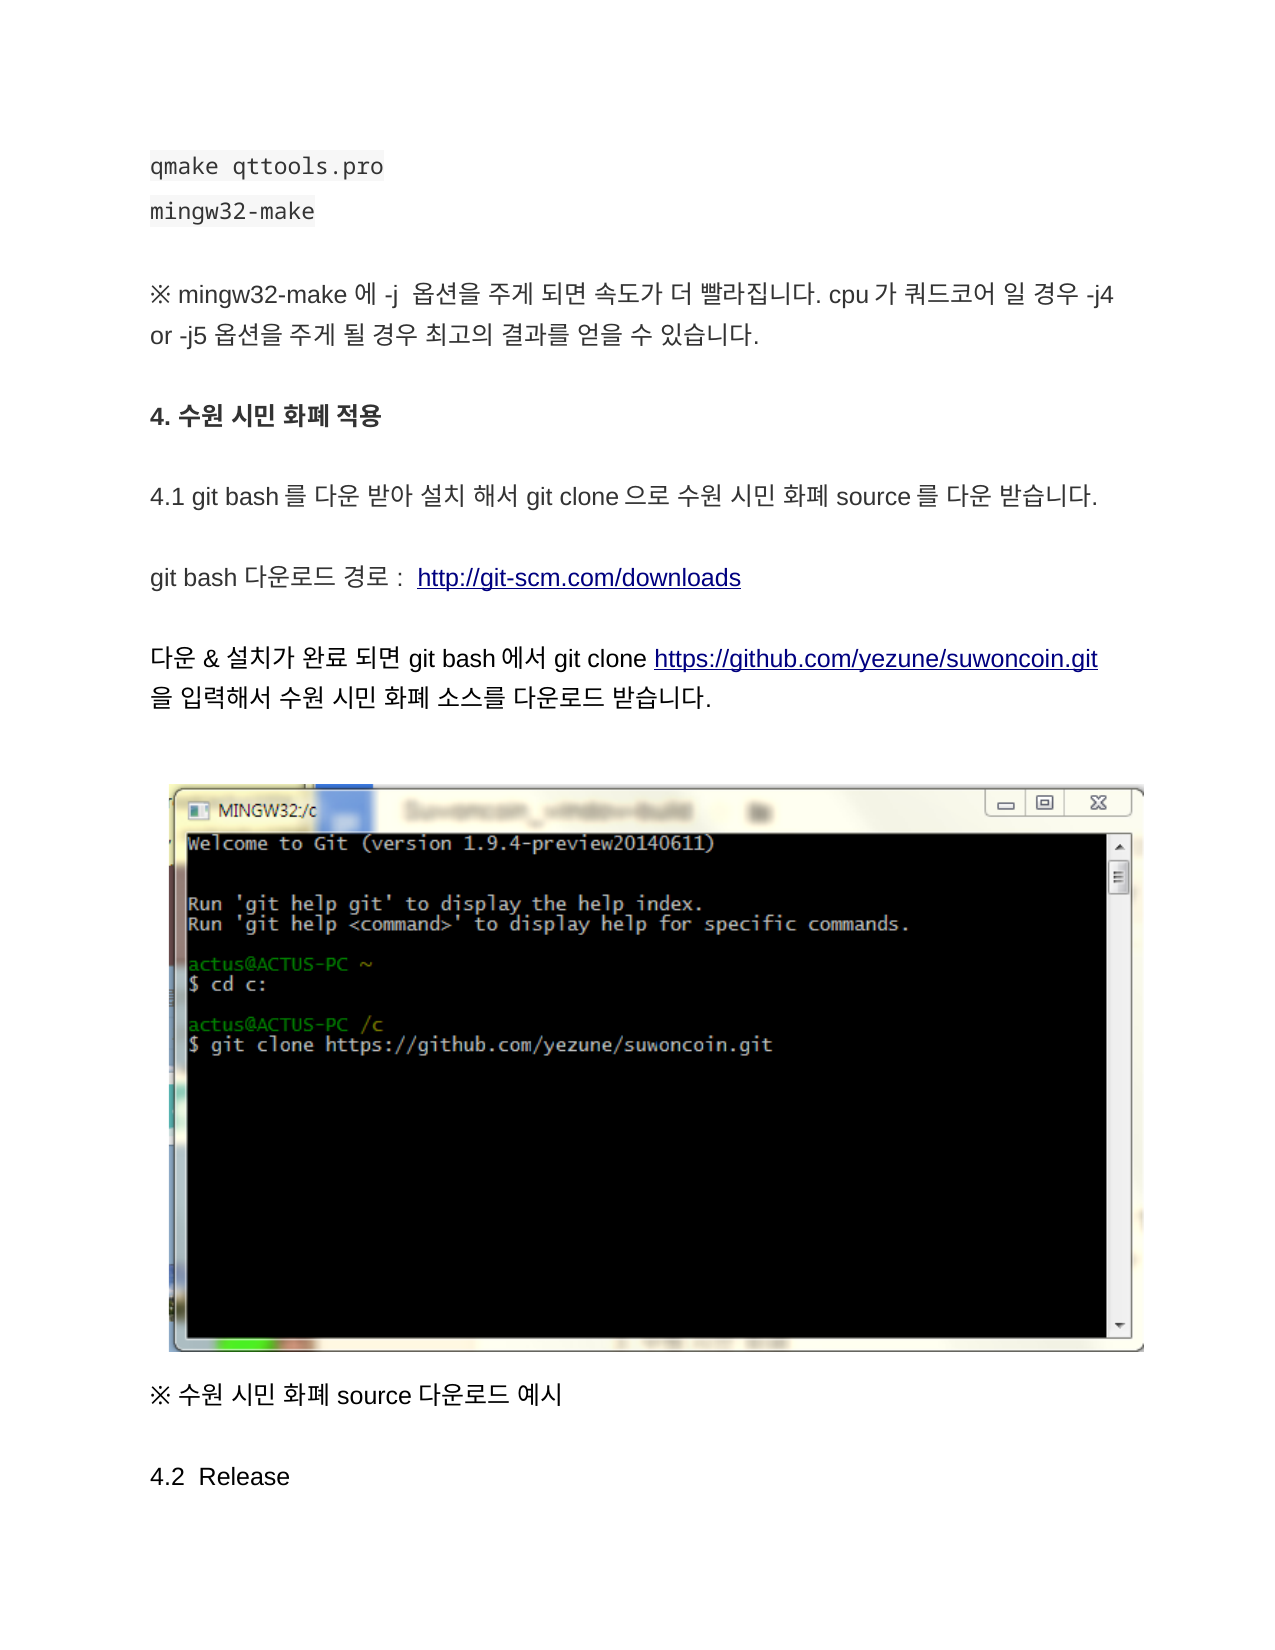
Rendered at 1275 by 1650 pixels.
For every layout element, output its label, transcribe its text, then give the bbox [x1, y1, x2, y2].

text 4.1 git bash를 다운 받아 설치 해서 git clone으로 수원 시민 화폐 source를 다운 받습니다. [150, 483, 1125, 511]
text 다운 & 설치가 완료 되면 git bash에서 git clone https://github.com/yezune/suwoncoin.git 을 입력해서 수원 시민 화폐 소스를 다운로드 받습니다. [150, 645, 1125, 713]
picture [168, 784, 1144, 1352]
text git bash 다운로드 경로 : http://git-scm.com/downloads [150, 564, 1125, 592]
text qmake qttools.pro mingw32-make [150, 150, 1125, 227]
text ※ mingw32-make 에 -j 옵션을 주게 되면 속도가 더 빨라집니다. cpu가 쿼드코어 일 경우 -j4 or -j5 옵션을 주게 될 경우 최고의 결과를 얻을 수 있습니다. [150, 281, 1125, 349]
text 4. 수원 시민 화폐 적용 [150, 402, 1125, 430]
text 4.2 Release [150, 1462, 1125, 1490]
text ※ 수원 시민 화폐 source 다운로드 예시 [150, 1382, 1125, 1409]
